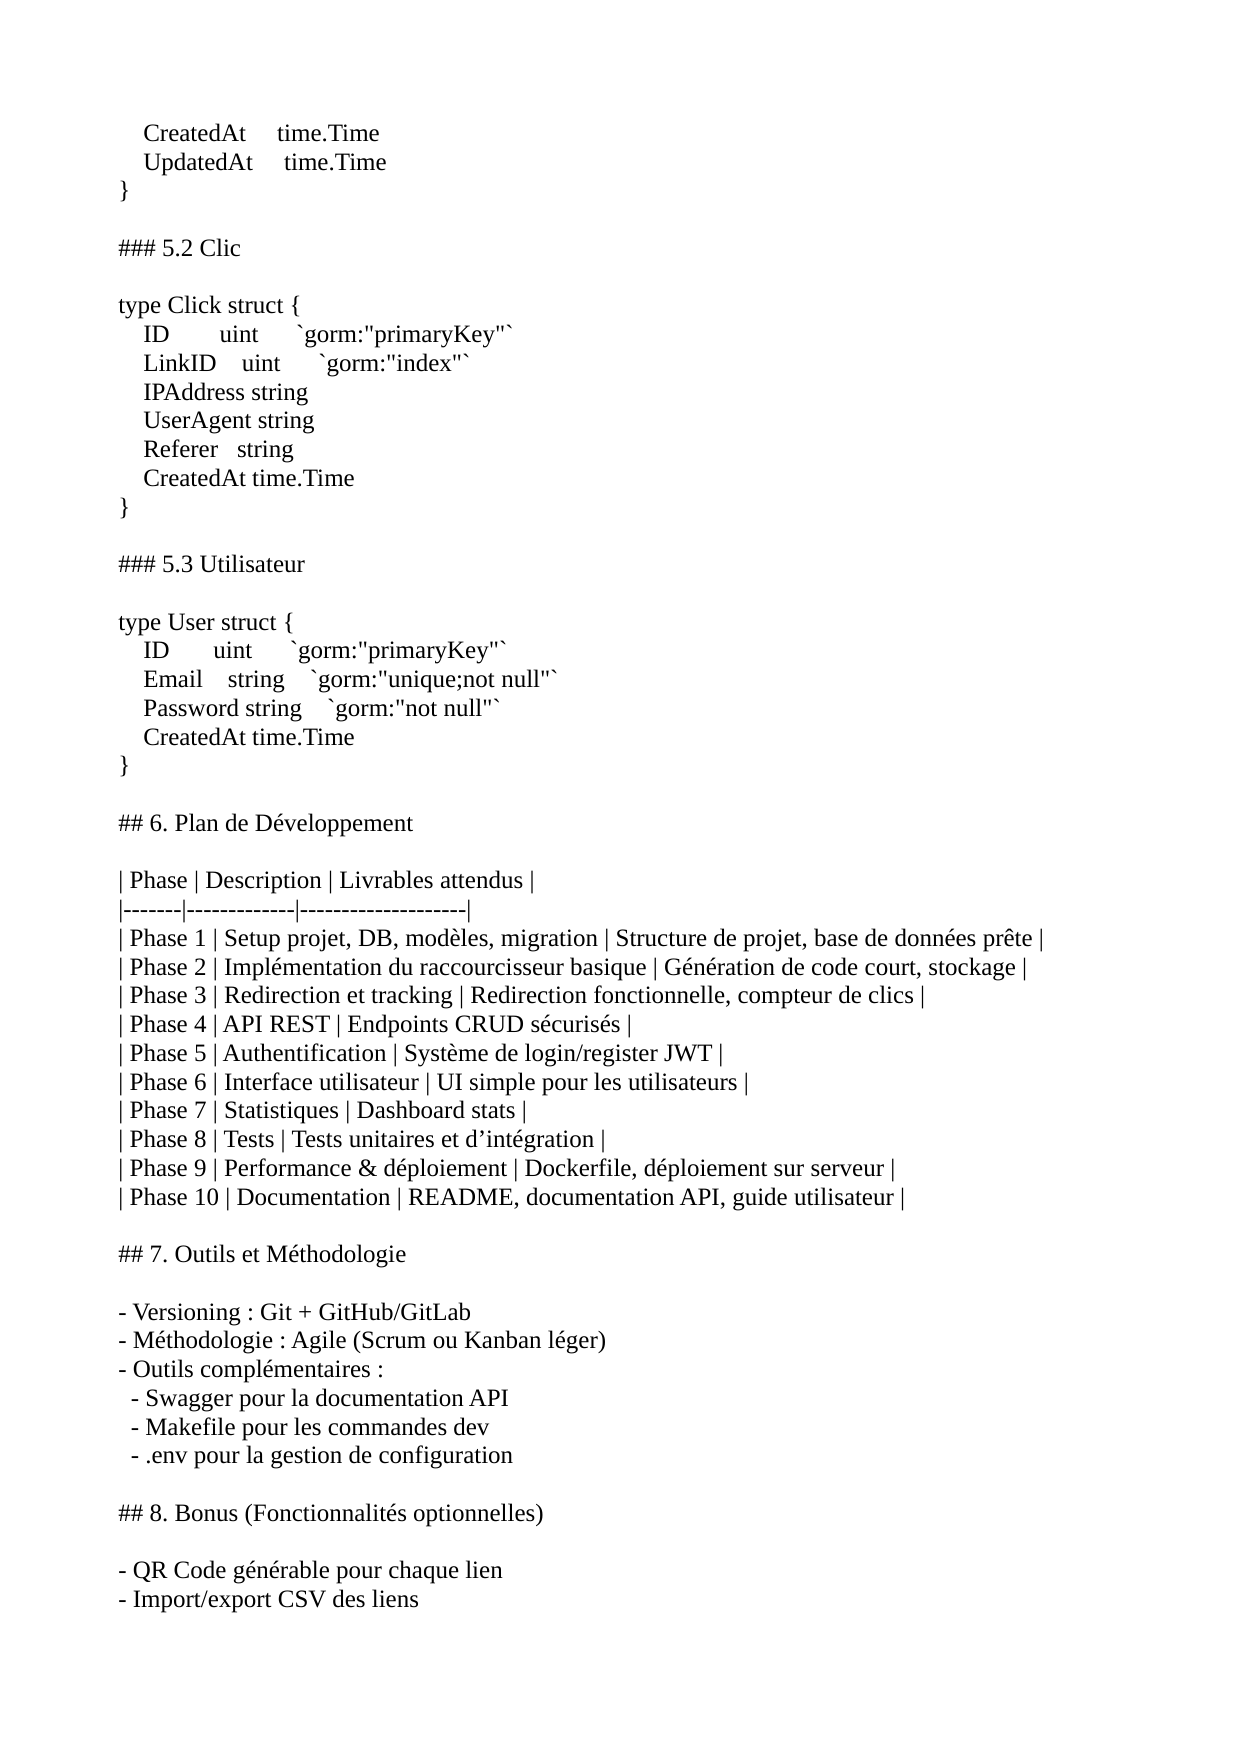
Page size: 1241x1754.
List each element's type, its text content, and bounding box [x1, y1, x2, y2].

text |-------|-------------|--------------------| [118, 894, 1122, 923]
text UpdatedAt time.Time [118, 147, 1122, 176]
text | Phase 9 | Performance & déploiement | Dockerfile, déploiement sur serveur | [118, 1153, 1122, 1182]
text Email string `gorm:"unique;not null"` [118, 664, 1122, 693]
text ## 7. Outils et Méthodologie [118, 1239, 1122, 1268]
text } [118, 176, 1122, 204]
text IPAddress string [118, 377, 1122, 406]
text | Phase 10 | Documentation | README, documentation API, guide utilisateur | [118, 1182, 1122, 1211]
text | Phase 3 | Redirection et tracking | Redirection fonctionnelle, compteur de clics | [118, 981, 1122, 1009]
text | Phase 6 | Interface utilisateur | UI simple pour les utilisateurs | [118, 1067, 1122, 1096]
text type Click struct { [118, 291, 1122, 319]
text | Phase | Description | Livrables attendus | [118, 866, 1122, 894]
text - Makefile pour les commandes dev [118, 1412, 1122, 1441]
text | Phase 2 | Implémentation du raccourcisseur basique | Génération de code court, stockage | [118, 952, 1122, 981]
text ## 6. Plan de Développement [118, 808, 1122, 837]
text - .env pour la gestion de configuration [118, 1441, 1122, 1469]
text ID uint `gorm:"primaryKey"` [118, 319, 1122, 348]
text ID uint `gorm:"primaryKey"` [118, 636, 1122, 664]
text | Phase 7 | Statistiques | Dashboard stats | [118, 1096, 1122, 1124]
text | Phase 8 | Tests | Tests unitaires et d’intégration | [118, 1124, 1122, 1153]
text type User struct { [118, 607, 1122, 636]
text - Outils complémentaires : [118, 1354, 1122, 1383]
text CreatedAt time.Time [118, 463, 1122, 492]
text - Swagger pour la documentation API [118, 1383, 1122, 1412]
text ## 8. Bonus (Fonctionnalités optionnelles) [118, 1498, 1122, 1527]
text } [118, 751, 1122, 779]
text - Versioning : Git + GitHub/GitLab [118, 1297, 1122, 1326]
text LinkID uint `gorm:"index"` [118, 348, 1122, 377]
text } [118, 492, 1122, 521]
text - Méthodologie : Agile (Scrum ou Kanban léger) [118, 1326, 1122, 1354]
text ### 5.2 Clic [118, 233, 1122, 262]
text | Phase 4 | API REST | Endpoints CRUD sécurisés | [118, 1009, 1122, 1038]
text Password string `gorm:"not null"` [118, 693, 1122, 722]
text - Import/export CSV des liens [118, 1584, 1122, 1613]
text UserAgent string [118, 406, 1122, 434]
text | Phase 5 | Authentification | Système de login/register JWT | [118, 1038, 1122, 1067]
text CreatedAt time.Time [118, 118, 1122, 147]
text | Phase 1 | Setup projet, DB, modèles, migration | Structure de projet, base de données prête | [118, 923, 1122, 952]
text Referer string [118, 434, 1122, 463]
text ### 5.3 Utilisateur [118, 549, 1122, 578]
text - QR Code générable pour chaque lien [118, 1556, 1122, 1584]
text CreatedAt time.Time [118, 722, 1122, 751]
